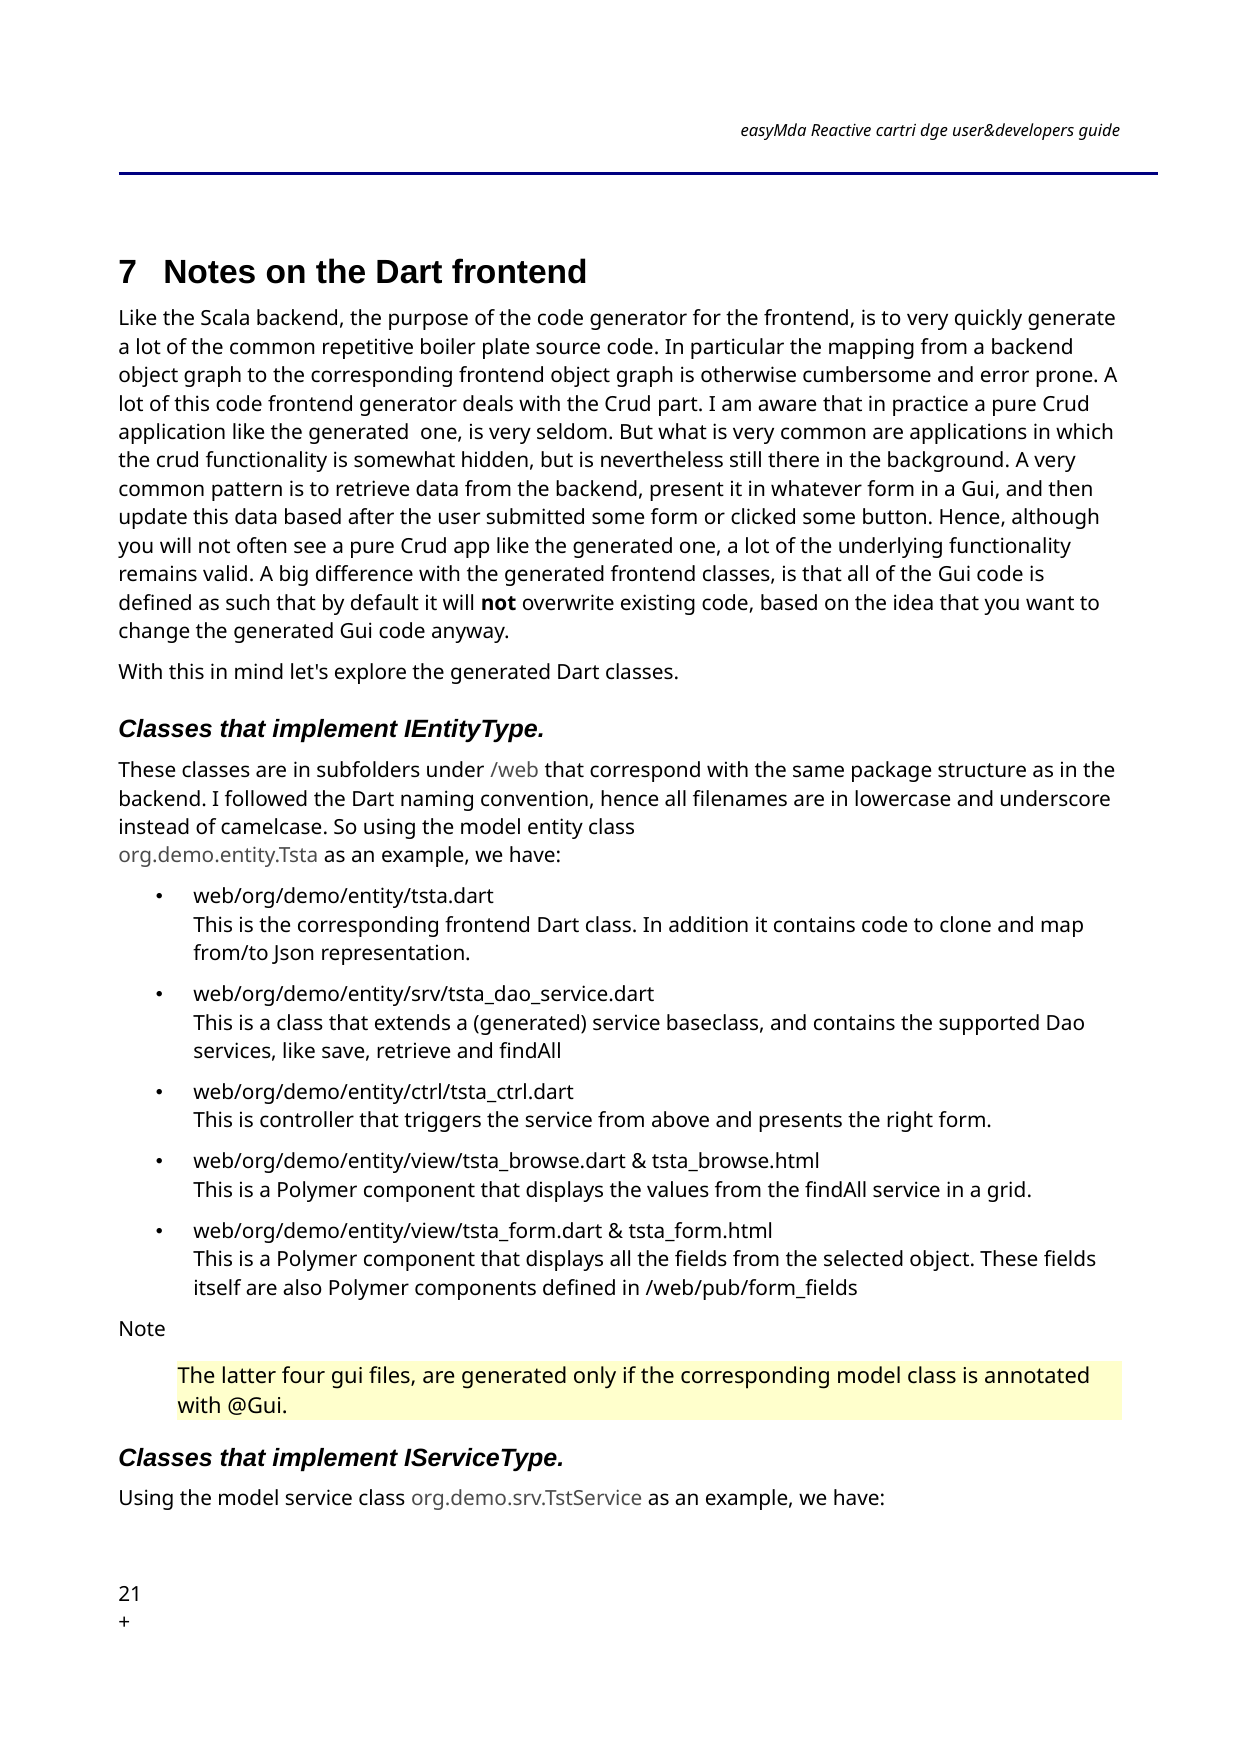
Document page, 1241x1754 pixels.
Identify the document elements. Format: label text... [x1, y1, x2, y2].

text Using the model service class org.demo.srv.TstService as an example, we have: [118, 1483, 1122, 1512]
subtitle Notes on the Dart frontend [118, 252, 1122, 291]
text These classes are in subfolders under /web that correspond with the same package structure as in the backend. I followed the Dart naming convention, hence all filenames are in lowercase and underscore instead of camelcase. So using the model entity class org.demo.entity.Tsta as an example, we have: [118, 755, 1122, 869]
text The latter four gui files, are generated only if the corresponding model class is annotated with @Gui. [177, 1361, 1122, 1420]
list web/org/demo/entity/tsta.dart This is the corresponding frontend Dart class. In addition it contains code to clone and map from/to Json representation. [156, 881, 1122, 967]
list web/org/demo/entity/srv/tsta_dao_service.dart This is a class that extends a (generated) service baseclass, and contains the supported Dao services, like save, retrieve and findAll [156, 979, 1122, 1064]
text Note [118, 1314, 1122, 1342]
list web/org/demo/entity/view/tsta_browse.dart & tsta_browse.html This is a Polymer component that displays the values from the findAll service in a grid. [156, 1146, 1122, 1203]
subtitle Classes that implement IEntityType. [118, 714, 1122, 743]
text Like the Scala backend, the purpose of the code generator for the frontend, is to very quickly generate a lot of the common repetitive boiler plate source code. In particular the mapping from a backend object graph to the corresponding frontend object graph is otherwise cumbersome and error prone. A lot of this code frontend generator deals with the Crud part. I am aware that in practice a pure Crud application like the generated one, is very seldom. But what is very common are applications in which the crud functionality is somewhat hidden, but is nevertheless still there in the background. A very common pattern is to retrieve data from the backend, present it in whatever form in a Gui, and then update this data based after the user submitted some form or clicked some button. Hence, although you will not often see a pure Crud app like the generated one, a lot of the underlying functionality remains valid. A big difference with the generated frontend classes, is that all of the Gui code is defined as such that by default it will not overwrite existing code, based on the idea that you want to change the generated Gui code anyway. [118, 303, 1122, 644]
text With this in mind let's explore the generated Dart classes. [118, 657, 1122, 686]
subtitle Classes that implement IServiceType. [118, 1442, 1122, 1471]
list web/org/demo/entity/view/tsta_form.dart & tsta_form.html This is a Polymer component that displays all the fields from the selected object. These fields itself are also Polymer components defined in /web/pub/form_fields [156, 1216, 1122, 1301]
list web/org/demo/entity/ctrl/tsta_ctrl.dart This is controller that triggers the service from above and presents the right form. [156, 1077, 1122, 1134]
